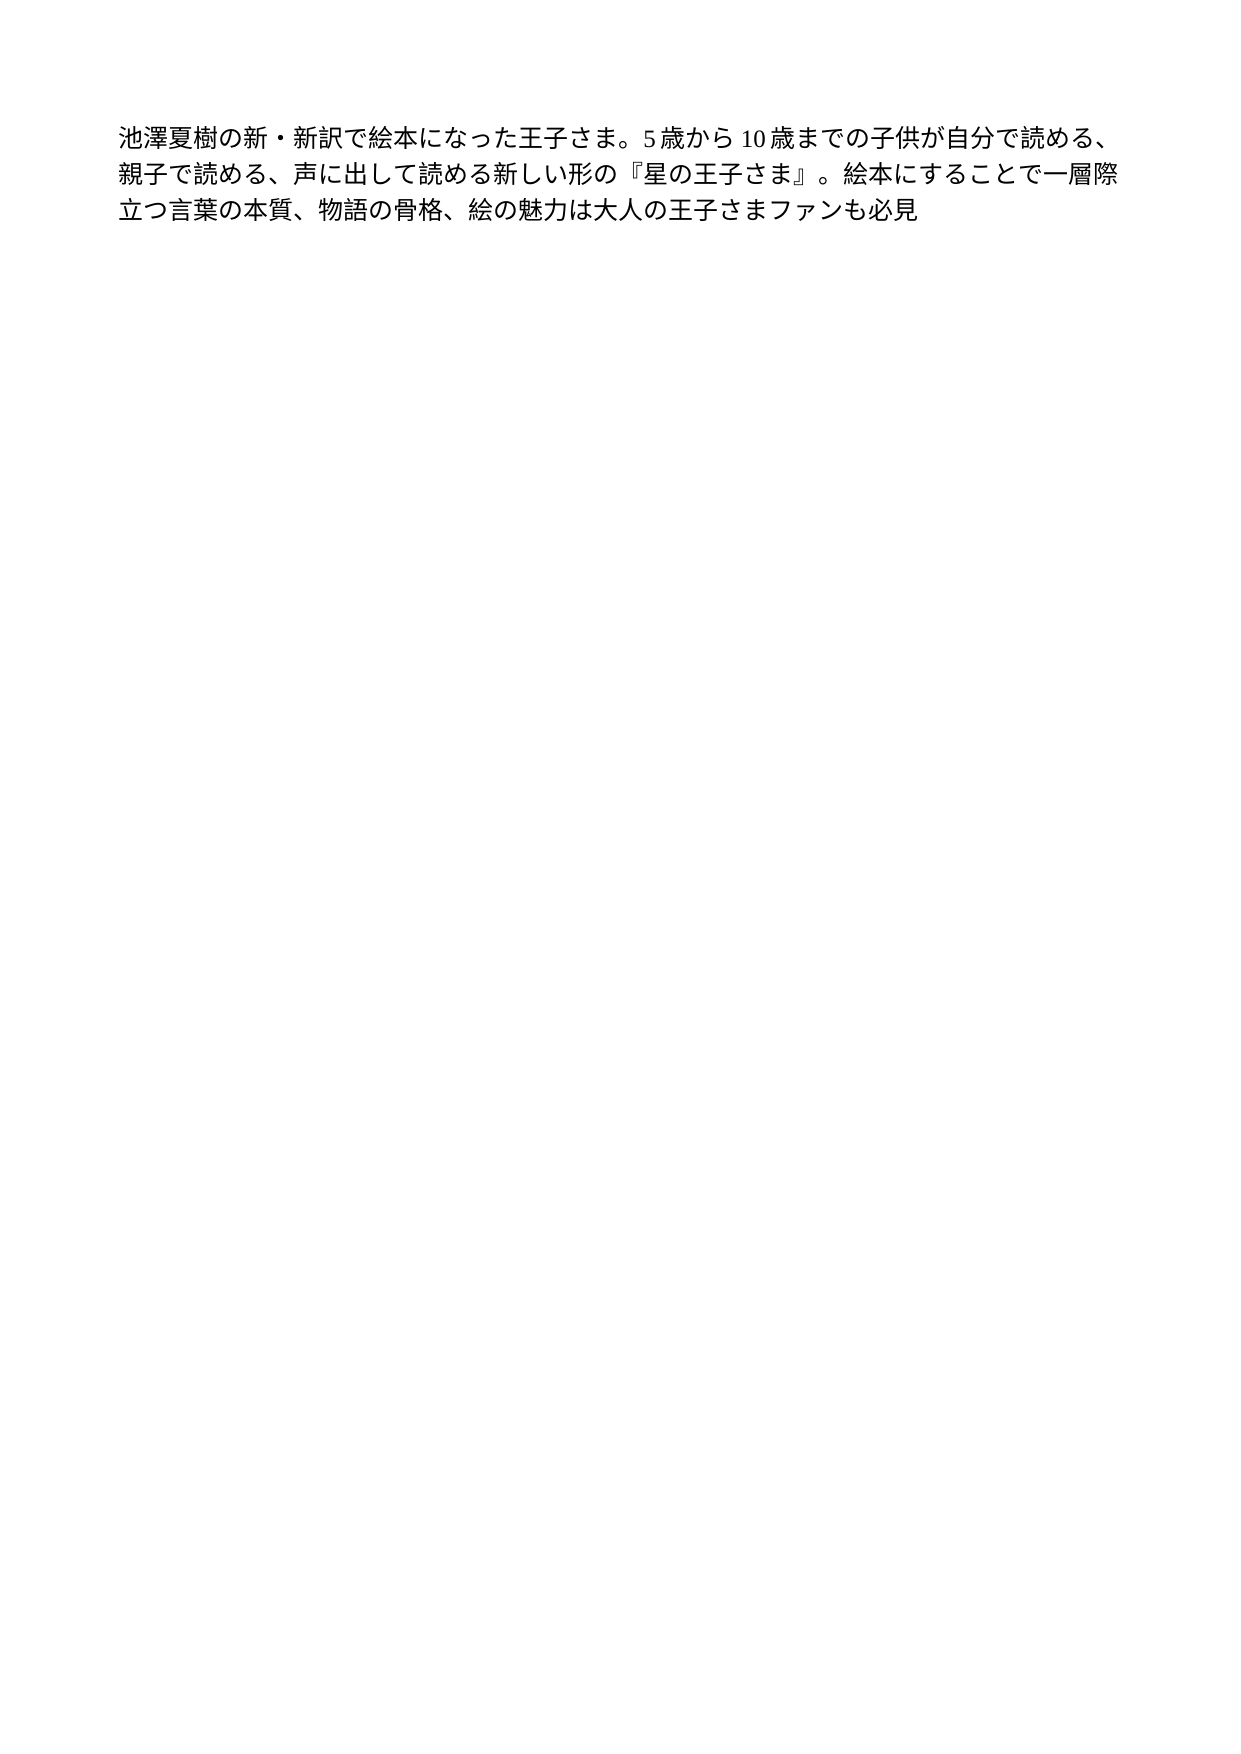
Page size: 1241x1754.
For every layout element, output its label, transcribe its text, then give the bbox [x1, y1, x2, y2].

text 池澤夏樹の新・新訳で絵本になった王子さま。5歳から10歳までの子供が自分で読める、親子で読める、声に出して読める新しい形の『星の王子さま』。絵本にすることで一層際立つ言葉の本質、物語の骨格、絵の魅力は大人の王子さまファンも必見 [118, 118, 1122, 227]
